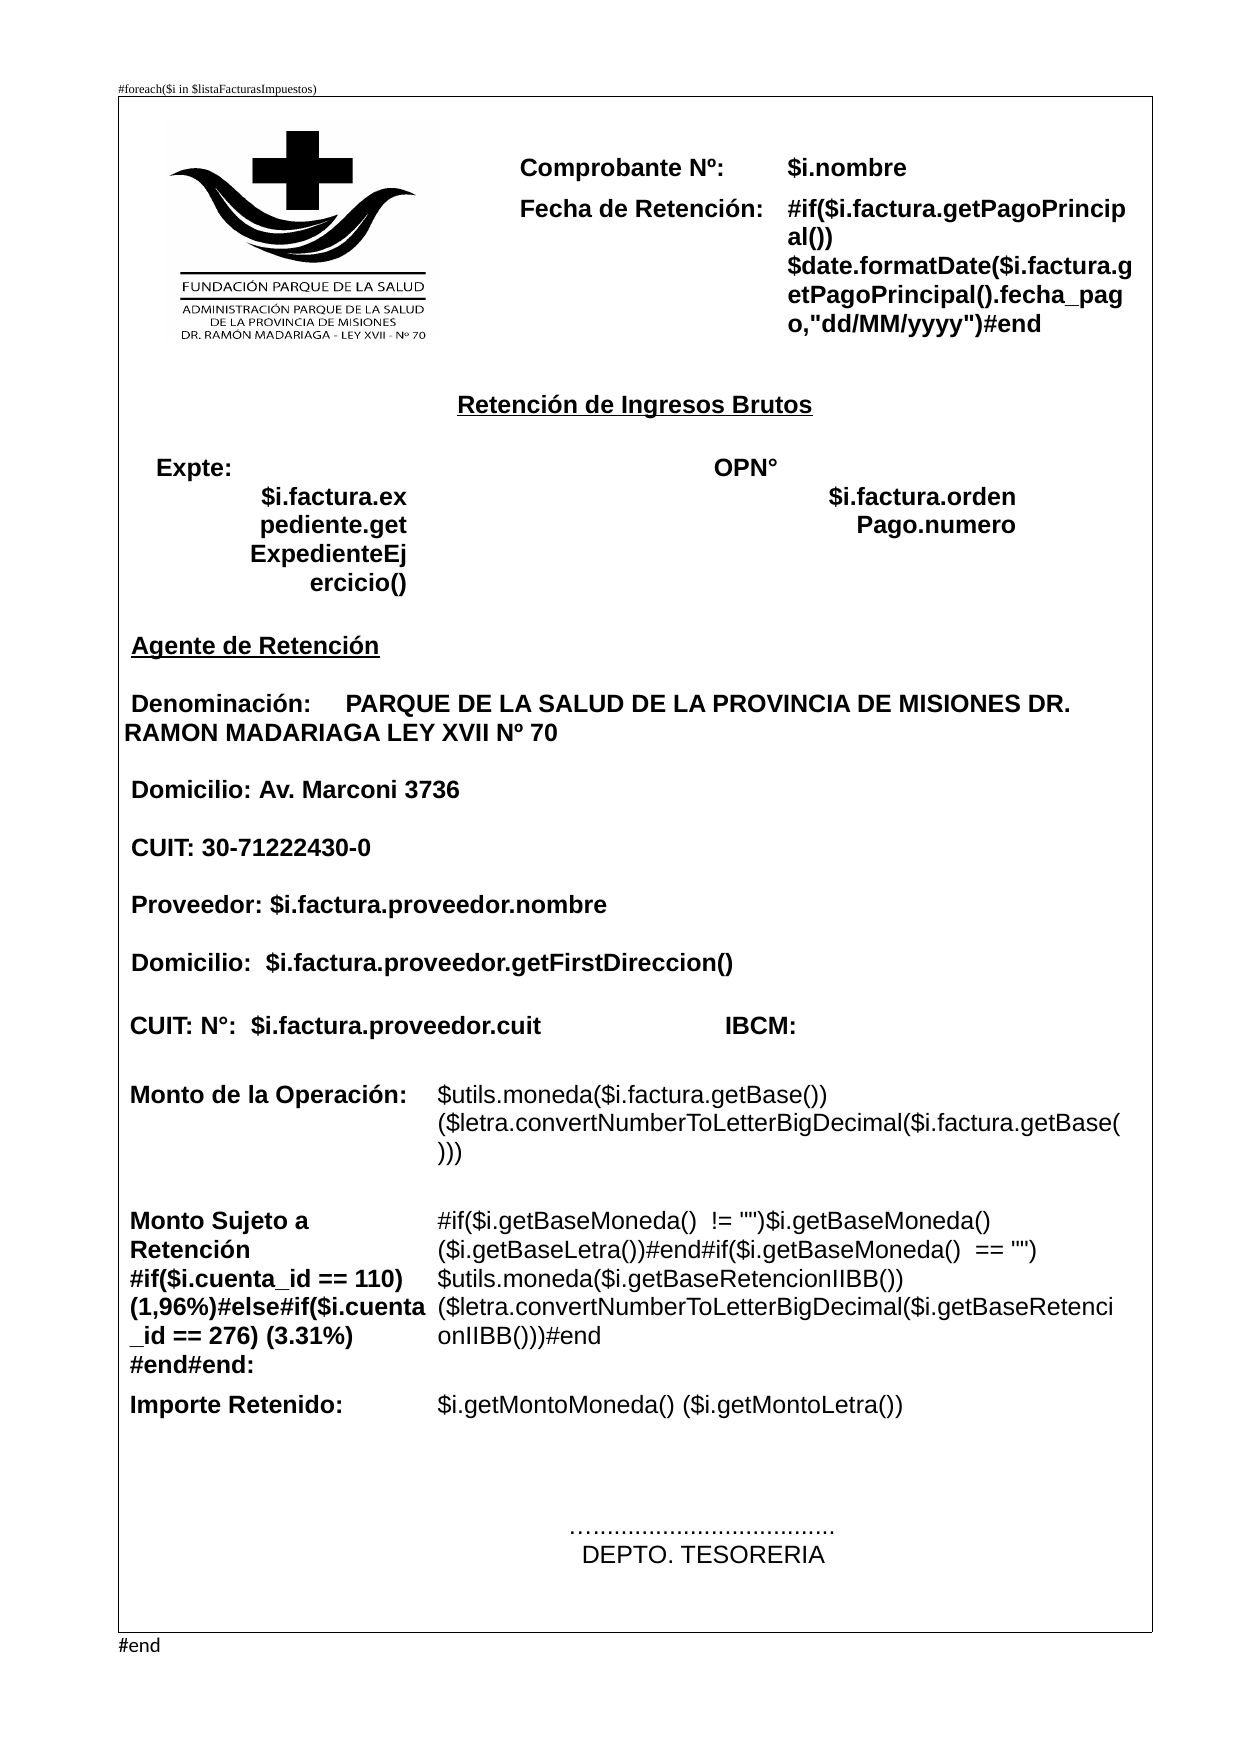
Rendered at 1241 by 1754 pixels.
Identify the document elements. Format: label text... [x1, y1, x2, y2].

table_header [413, 447, 708, 602]
table_header Importe Retenido: [124, 1384, 432, 1424]
table_header [781, 108, 1140, 148]
text #foreach($i in $listaFacturasImpuestos) [118, 81, 1152, 96]
table_header IBCM: [719, 1005, 1146, 1045]
table_header Retención de Ingresos Brutos Agente de Retención Denominación: PARQUE DE LA SALUD DE LA PROVINCIA DE MISIONES DR. RAMON MADARIAGA LEY XVII Nº 70 Domicilio: Av. Marconi 3736 CUIT: 30-71222430-0 Proveedor: $i.factura.proveedor.nombre Domicilio: $i.factura.proveedor.getFirstDireccion() …................................... DEPTO. TESORERIA [119, 97, 1152, 1632]
table_header $i.factura.expediente.getExpedienteEjercicio() [244, 447, 412, 602]
text #end [118, 1633, 1152, 1657]
table_header [124, 102, 508, 361]
table_header $utils.moneda($i.factura.getBase()) ($letra.convertNumberToLetterBigDecimal($i.factura.getBase())) [432, 1074, 1128, 1172]
table_header $i.getMontoMoneda() ($i.getMontoLetra()) [432, 1384, 1130, 1424]
table_header $i.factura.ordenPago.numero [808, 447, 1022, 602]
table_header [508, 102, 1146, 361]
table_cell Fecha de Retención: [514, 188, 781, 343]
table_cell $i.nombre [781, 148, 1140, 188]
table_header Expte: [150, 447, 244, 602]
table_cell #if($i.factura.getPagoPrincipal()) $date.formatDate($i.factura.getPagoPrincipal().fecha_pago,"dd/MM/yyyy")#end [781, 188, 1140, 343]
table_cell Comprobante Nº: [514, 148, 781, 188]
table_header OPN° [708, 447, 808, 602]
table_header CUIT: N°: $i.factura.proveedor.cuit [124, 1005, 719, 1045]
table_header [514, 108, 781, 148]
table_header Monto de la Operación: [124, 1074, 432, 1172]
table_header #if($i.getBaseMoneda() != "")$i.getBaseMoneda() ($i.getBaseLetra())#end#if($i.getBaseMoneda() == "")$utils.moneda($i.getBaseRetencionIIBB()) ($letra.convertNumberToLetterBigDecimal($i.getBaseRetencionIIBB()))#end [432, 1200, 1130, 1384]
table_header Monto Sujeto a Retención #if($i.cuenta_id == 110) (1,96%)#else#if($i.cuenta_id == 276) (3.31%) #end#end: [124, 1200, 432, 1384]
